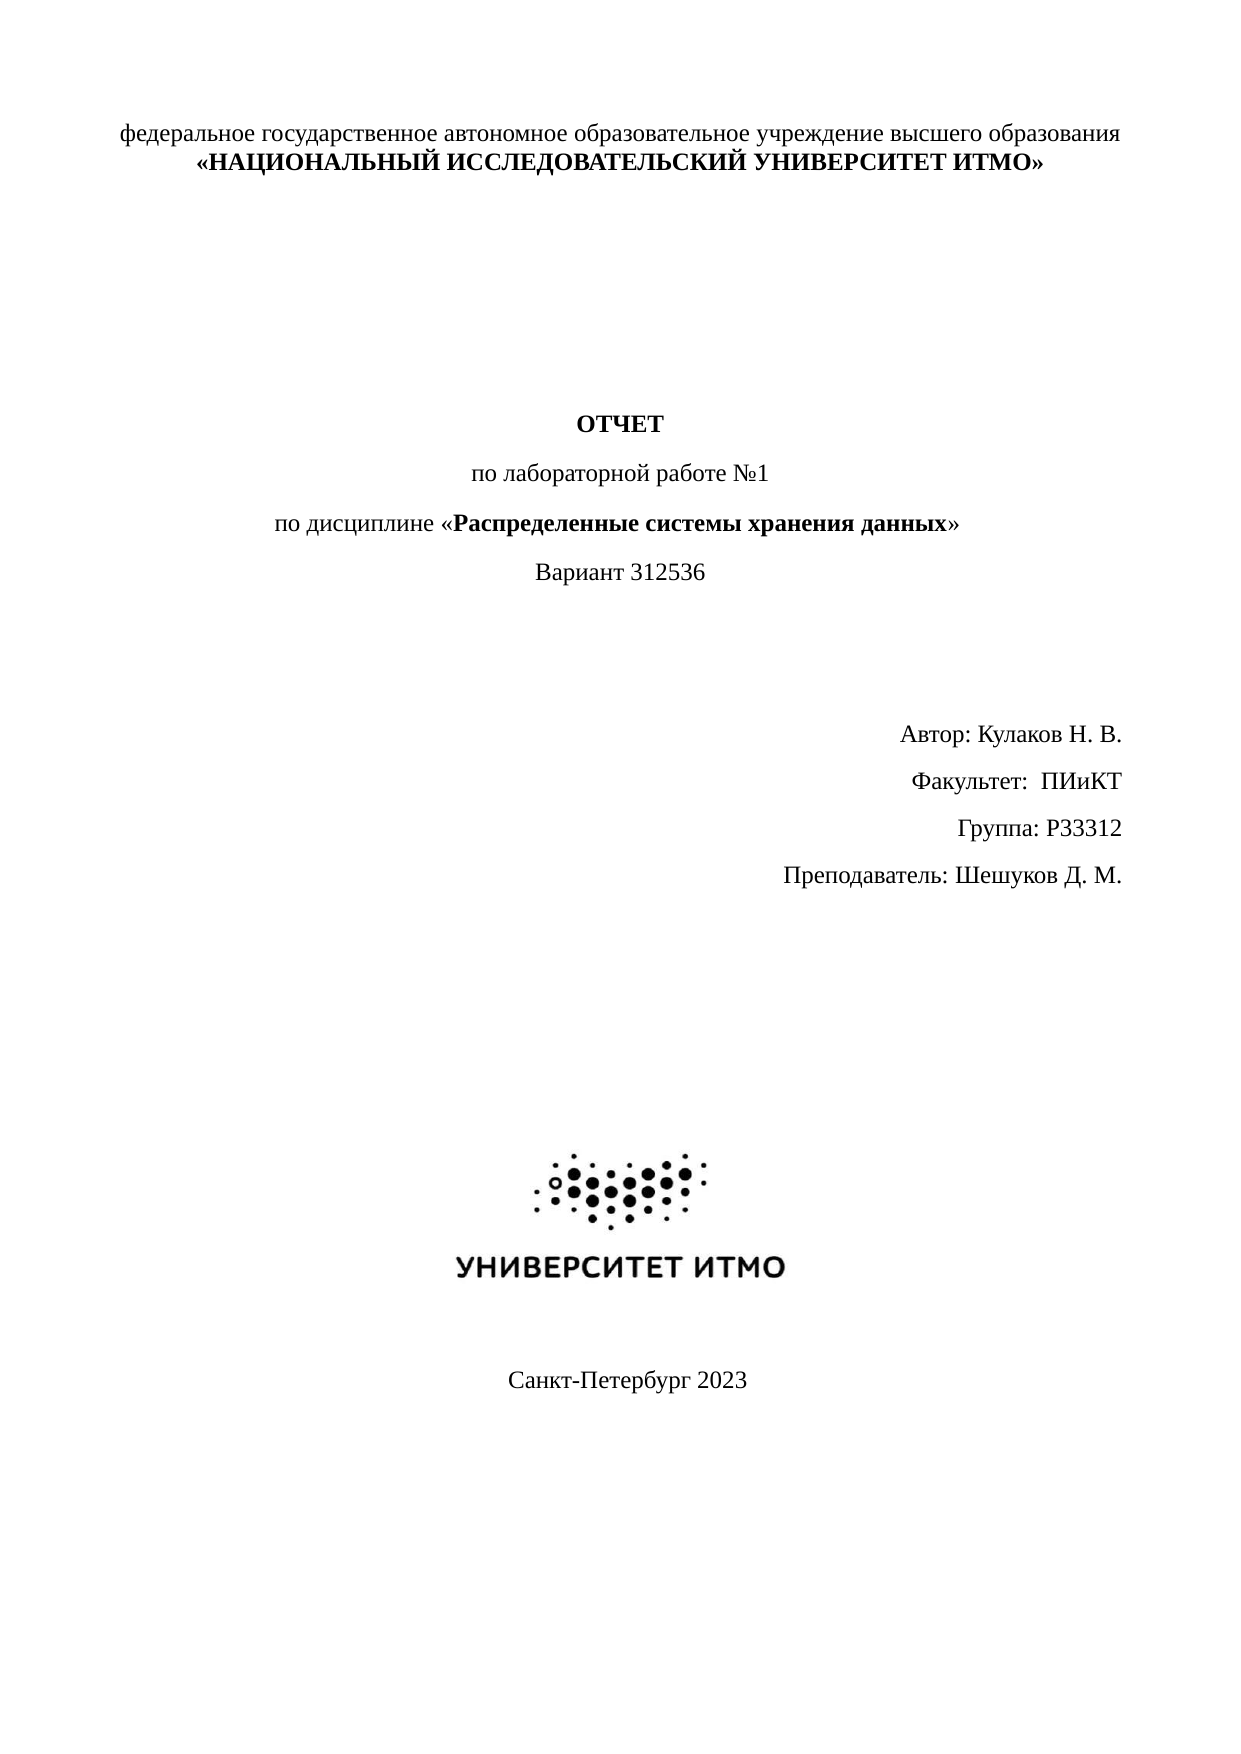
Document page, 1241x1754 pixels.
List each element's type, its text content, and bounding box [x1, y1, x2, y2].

text Группа: P33312 [118, 813, 1122, 841]
text по лабораторной работе №1 [118, 458, 1122, 487]
text Преподаватель: Шешуков Д. М. [118, 860, 1122, 888]
text Вариант 312536 [118, 557, 1122, 586]
text «НАЦИОНАЛЬНЫЙ ИССЛЕДОВАТЕЛЬСКИЙ УНИВЕРСИТЕТ ИТМО» [118, 147, 1122, 176]
text федеральное государственное автономное образовательное учреждение высшего образования [118, 118, 1122, 147]
text ОТЧЕТ [118, 409, 1122, 437]
picture [431, 1087, 809, 1344]
text по дисциплине «Распределенные системы хранения данных» [118, 508, 1122, 537]
text Факультет: ПИиКТ [118, 766, 1122, 794]
text Санкт-Петербург 2023 [118, 1365, 1122, 1393]
text Автор: Кулаков Н. В. [118, 719, 1122, 747]
